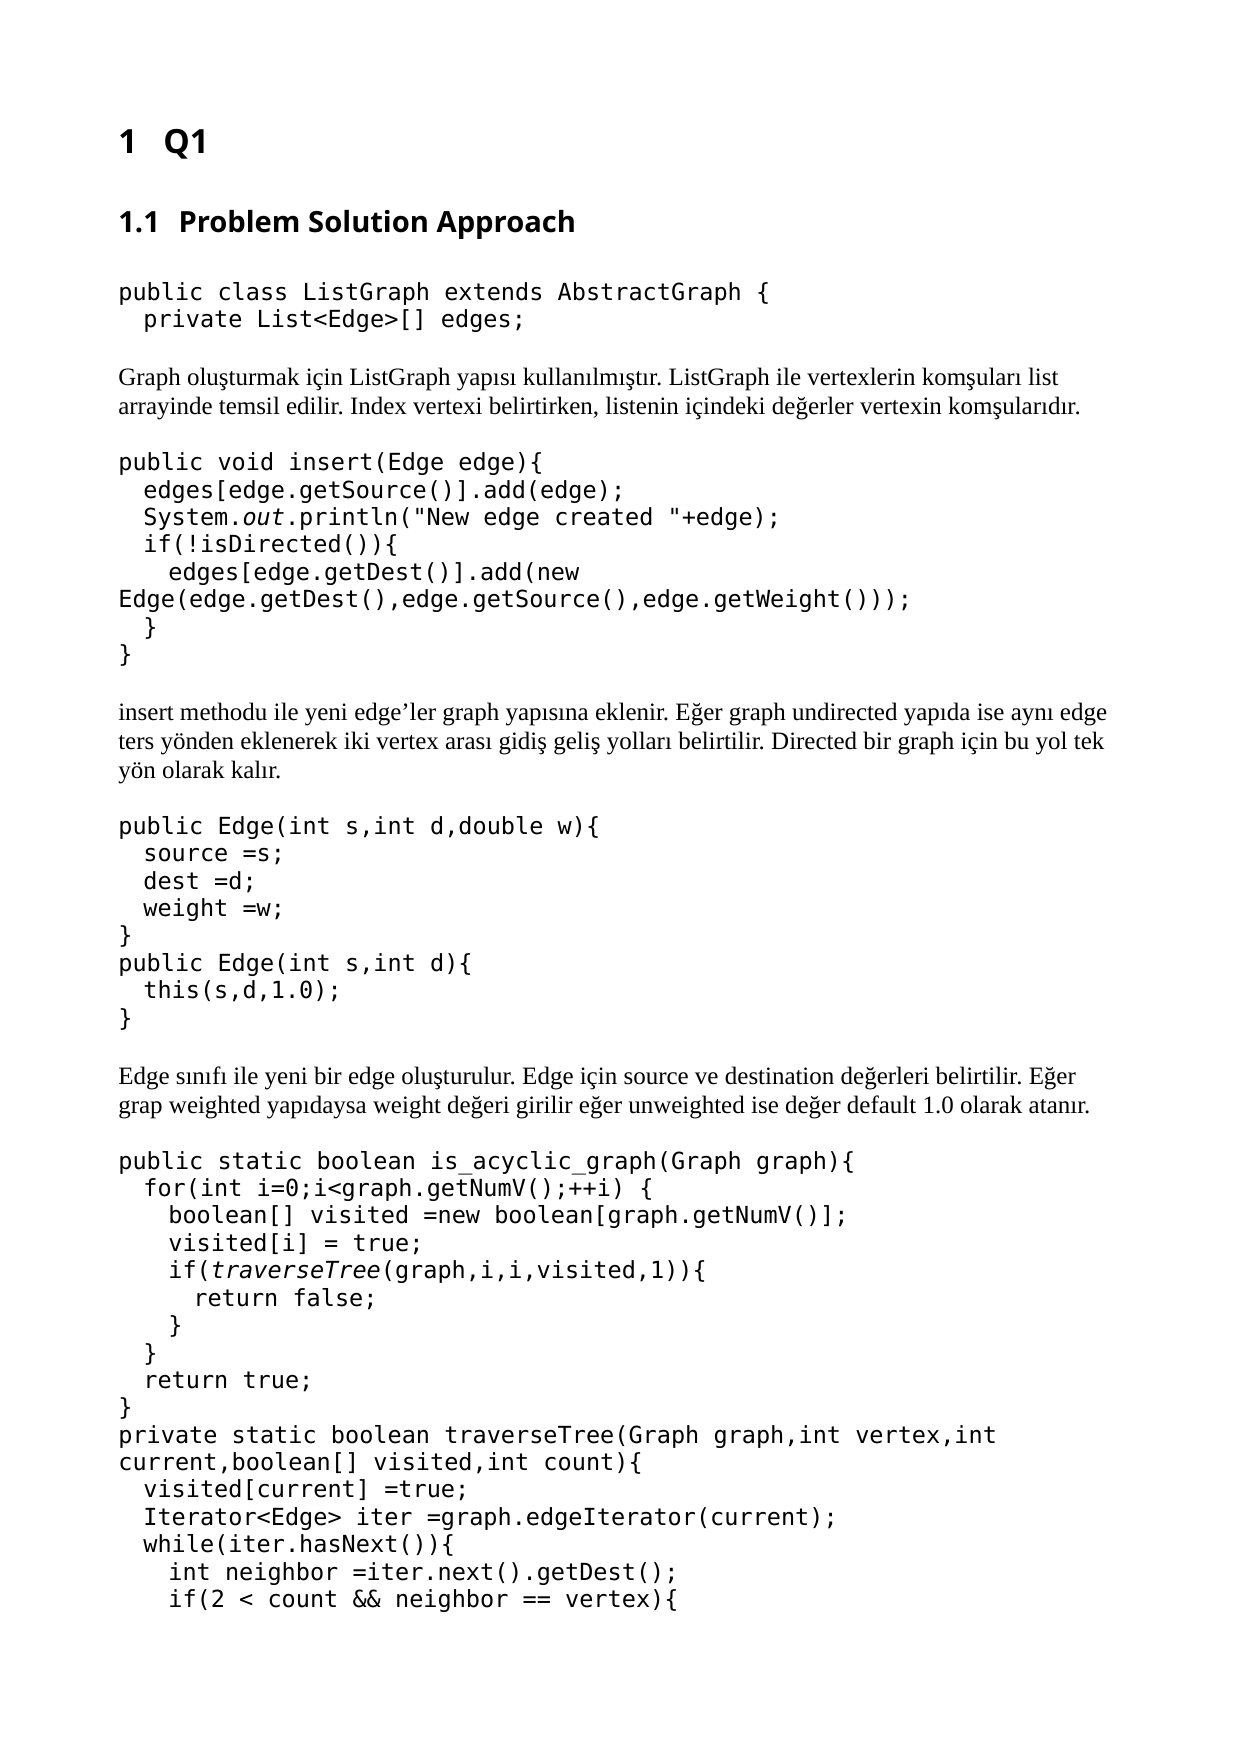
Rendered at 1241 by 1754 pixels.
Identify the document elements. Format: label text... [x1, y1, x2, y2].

text return true; [118, 1366, 1122, 1394]
text return false; [118, 1284, 1122, 1312]
text weight =w; [118, 894, 1122, 922]
text public void insert(Edge edge){ [118, 449, 1122, 476]
text boolean[] visited =new boolean[graph.getNumV()]; [118, 1202, 1122, 1229]
text visited[current] =true; [118, 1476, 1122, 1503]
text if(traverseTree(graph,i,i,visited,1)){ [118, 1257, 1122, 1284]
text this(s,d,1.0); [118, 977, 1122, 1004]
text visited[i] = true; [118, 1229, 1122, 1257]
text private List<Edge>[] edges; [118, 306, 1122, 333]
text } [118, 1339, 1122, 1366]
text } [118, 1312, 1122, 1339]
text } [118, 922, 1122, 949]
text public class ListGraph extends AbstractGraph { [118, 278, 1122, 306]
text Iterator<Edge> iter =graph.edgeIterator(current); [118, 1503, 1122, 1531]
text } [118, 1004, 1122, 1032]
text } [118, 1394, 1122, 1421]
text } [118, 641, 1122, 668]
text insert methodu ile yeni edge’ler graph yapısına eklenir. Eğer graph undirected yapıda ise aynı edge ters yönden eklenerek iki vertex arası gidiş geliş yolları belirtilir. Directed bir graph için bu yol tek yön olarak kalır. [118, 697, 1122, 784]
text edges[edge.getSource()].add(edge); [118, 476, 1122, 503]
text public static boolean is_acyclic_graph(Graph graph){ [118, 1147, 1122, 1175]
subtitle Problem Solution Approach [118, 201, 1122, 241]
text while(iter.hasNext()){ [118, 1531, 1122, 1558]
text edges[edge.getDest()].add(new Edge(edge.getDest(),edge.getSource(),edge.getWeight())); [118, 558, 1122, 613]
text System.out.println("New edge created "+edge); [118, 503, 1122, 531]
text Edge sınıfı ile yeni bir edge oluşturulur. Edge için source ve destination değerleri belirtilir. Eğer grap weighted yapıdaysa weight değeri girilir eğer unweighted ise değer default 1.0 olarak atanır. [118, 1061, 1122, 1118]
text if(2 < count && neighbor == vertex){ [118, 1586, 1122, 1613]
text for(int i=0;i<graph.getNumV();++i) { [118, 1175, 1122, 1202]
text source =s; [118, 840, 1122, 867]
text if(!isDirected()){ [118, 531, 1122, 558]
subtitle Q1 [118, 118, 1122, 163]
text dest =d; [118, 867, 1122, 894]
text public Edge(int s,int d,double w){ [118, 812, 1122, 840]
text private static boolean traverseTree(Graph graph,int vertex,int current,boolean[] visited,int count){ [118, 1421, 1122, 1476]
text int neighbor =iter.next().getDest(); [118, 1558, 1122, 1586]
text } [118, 613, 1122, 641]
text Graph oluşturmak için ListGraph yapısı kullanılmıştır. ListGraph ile vertexlerin komşuları list arrayinde temsil edilir. Index vertexi belirtirken, listenin içindeki değerler vertexin komşularıdır. [118, 362, 1122, 420]
text public Edge(int s,int d){ [118, 949, 1122, 977]
